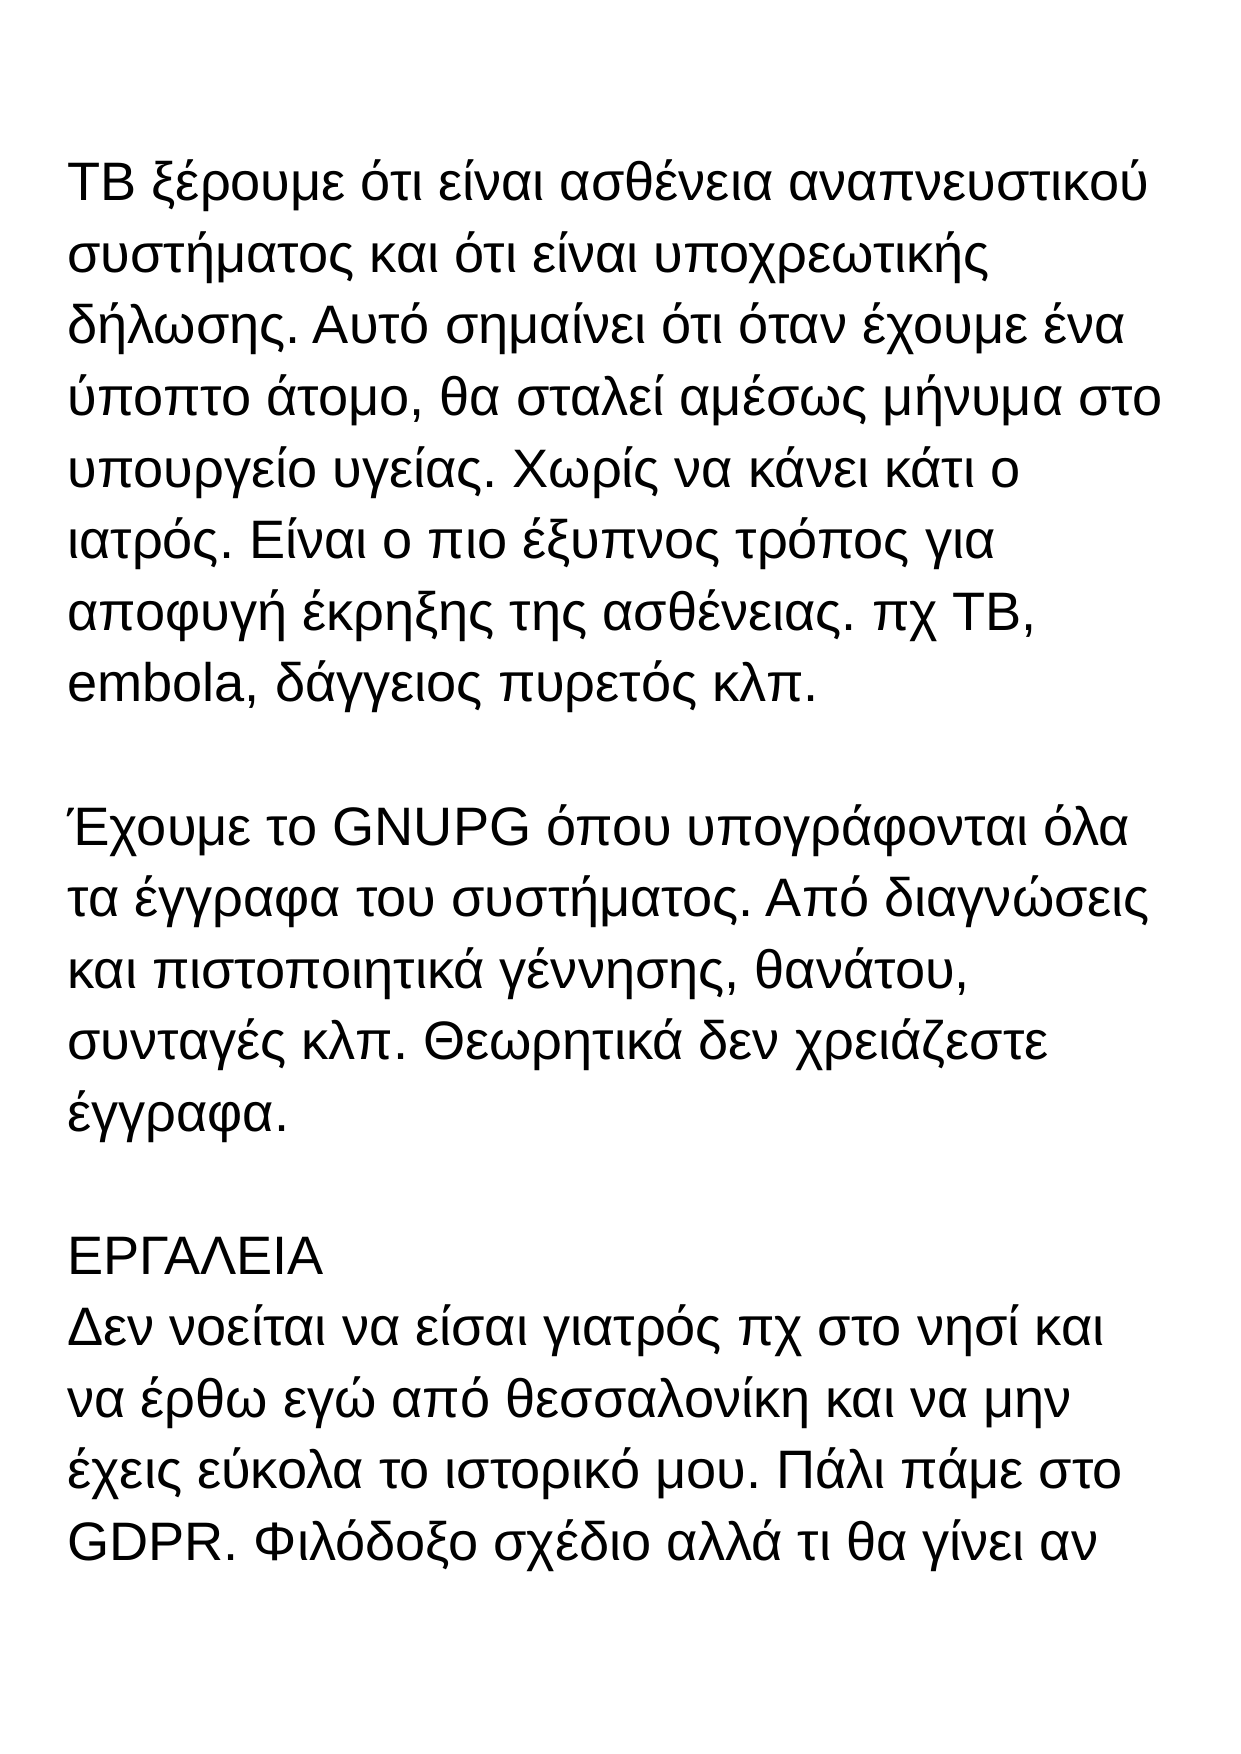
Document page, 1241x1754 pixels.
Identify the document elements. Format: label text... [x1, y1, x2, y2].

text Δεν νοείται να είσαι γιατρός πχ στο νησί και να έρθω εγώ από θεσσαλονίκη και να μην έχεις εύκολα το ιστορικό μου. Πάλι πάμε στο GDPR. Φιλόδοξο σχέδιο αλλά τι θα γίνει αν [67, 1295, 1173, 1572]
text TB ξέρουμε ότι είναι ασθένεια αναπνευστικού συστήματος και ότι είναι υποχρεωτικής δήλωσης. Αυτό σημαίνει ότι όταν έχουμε ένα ύποπτο άτομο, θα σταλεί αμέσως μήνυμα στο υπουργείο υγείας. Χωρίς να κάνει κάτι ο ιατρός. Είναι ο πιο έξυπνος τρόπος για αποφυγή έκρηξης της ασθένειας. πχ TB, embola, δάγγειος πυρετός κλπ. [67, 150, 1173, 713]
text ΕΡΓΑΛΕΙΑ [67, 1223, 1173, 1286]
text Έχουμε το GNUPG όπου υπογράφονται όλα τα έγγραφα του συστήματος. Από διαγνώσεις και πιστοποιητικά γέννησης, θανάτου, συνταγές κλπ. Θεωρητικά δεν χρειάζεστε έγγραφα. [67, 794, 1173, 1143]
